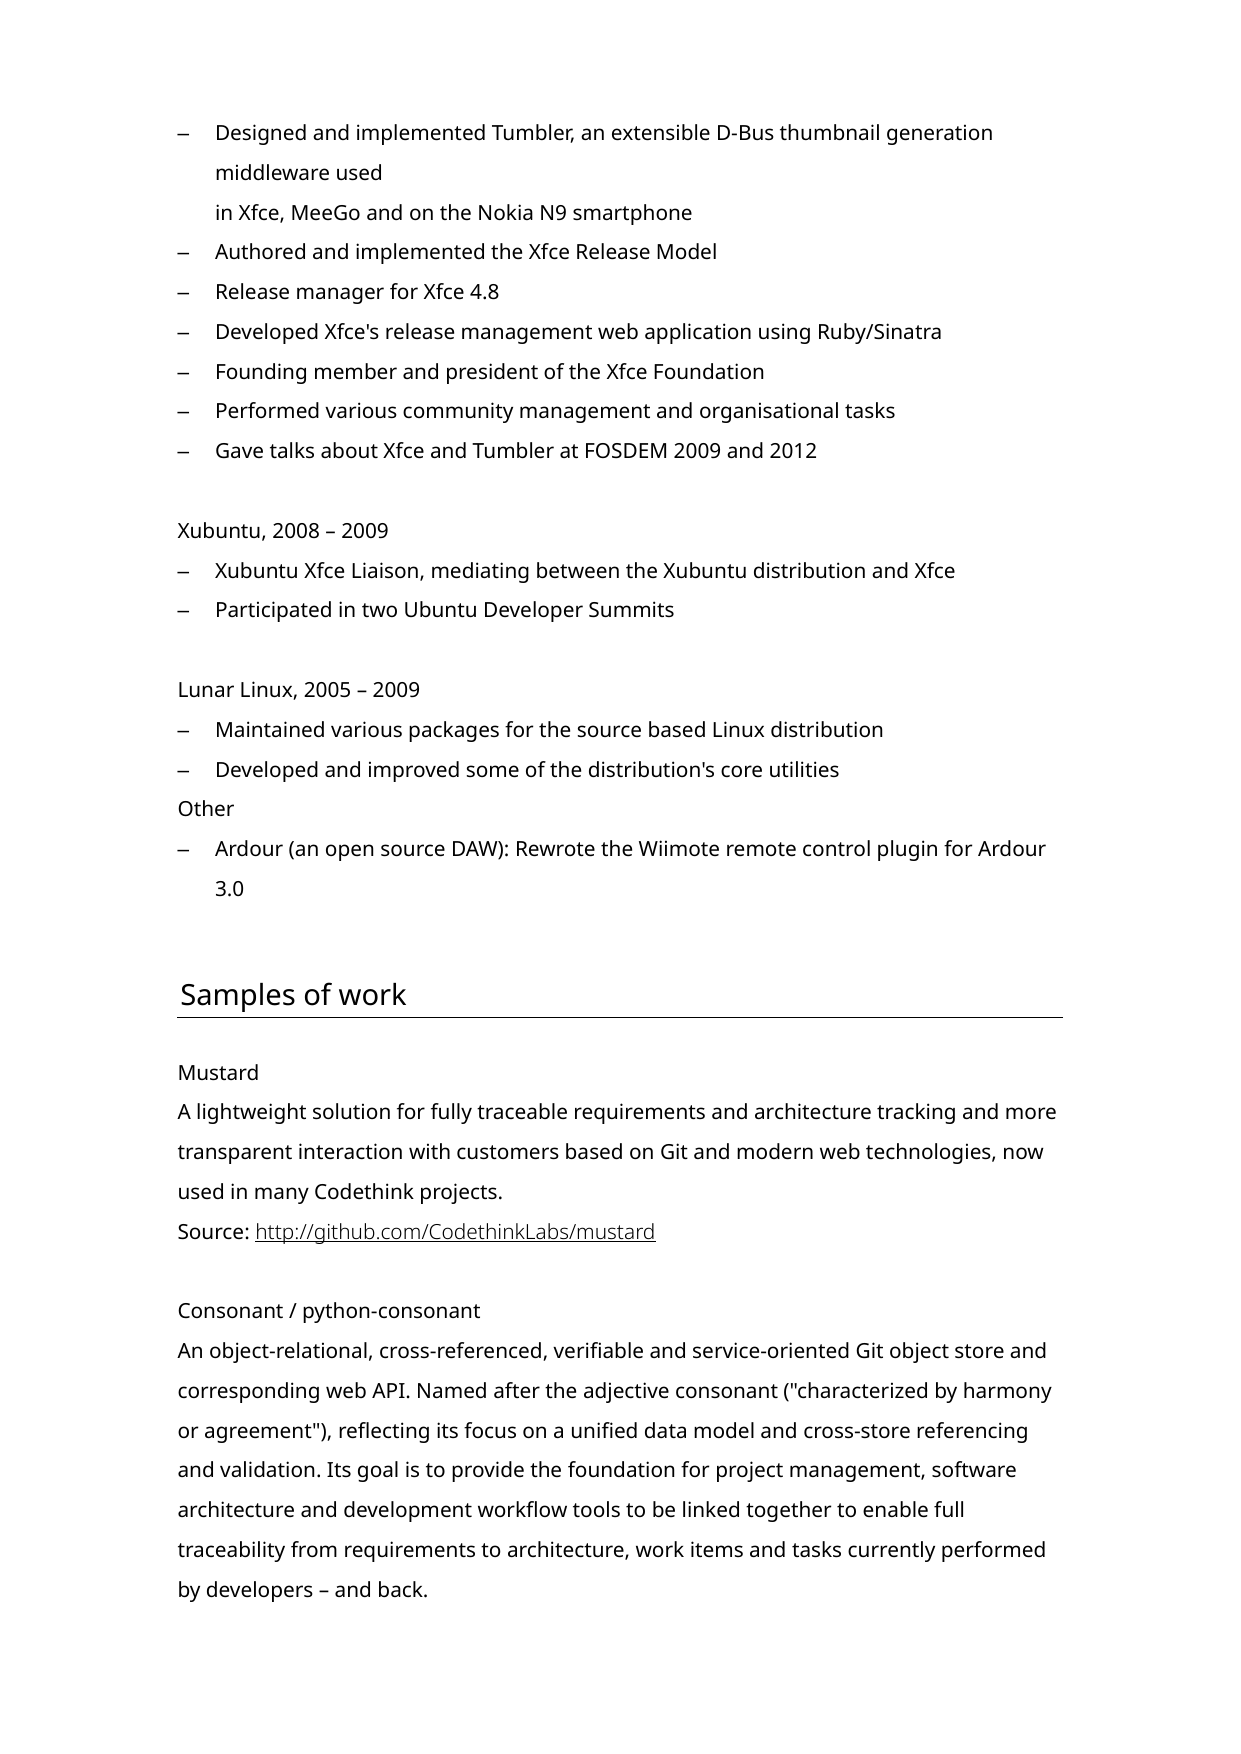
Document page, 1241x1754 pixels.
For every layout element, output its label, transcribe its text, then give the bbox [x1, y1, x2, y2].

subtitle Consonant / python-consonant [177, 1296, 1063, 1325]
list Gave talks about Xfce and Tumbler at FOSDEM 2009 and 2012 [177, 436, 1063, 465]
list Performed various community management and organisational tasks [177, 397, 1063, 425]
list Designed and implemented Tumbler, an extensible D-Bus thumbnail generation middleware used [177, 118, 1063, 186]
list Participated in two Ubuntu Developer Summits [177, 596, 1063, 624]
text Xubuntu, 2008 – 2009 [177, 516, 1063, 544]
text A lightweight solution for fully traceable requirements and architecture tracking and more transparent interaction with customers based on Git and modern web technologies, now used in many Codethink projects. [177, 1097, 1063, 1205]
list in Xfce, MeeGo and on the Nokia N9 smartphone [177, 198, 1063, 226]
list Authored and implemented the Xfce Release Model [177, 237, 1063, 266]
text Source: http://github.com/CodethinkLabs/mustard [177, 1217, 1063, 1245]
subtitle Mustard [177, 1058, 1063, 1086]
subtitle Samples of work [177, 971, 1063, 1017]
text Lunar Linux, 2005 – 2009 [177, 675, 1063, 704]
list Xubuntu Xfce Liaison, mediating between the Xubuntu distribution and Xfce [177, 556, 1063, 584]
list Maintained various packages for the source based Linux distribution [177, 715, 1063, 743]
list Release manager for Xfce 4.8 [177, 277, 1063, 306]
list Ardour (an open source DAW): Rewrote the Wiimote remote control plugin for Ardour 3.0 [177, 834, 1063, 903]
list Founding member and president of the Xfce Foundation [177, 357, 1063, 385]
list Developed Xfce's release management web application using Ruby/Sinatra [177, 317, 1063, 346]
subtitle Other [177, 794, 1063, 823]
list Developed and improved some of the distribution's core utilities [177, 755, 1063, 783]
text An object-relational, cross-referenced, verifiable and service-oriented Git object store and corresponding web API. Named after the adjective consonant ("characterized by harmony or agreement"), reflecting its focus on a unified data model and cross-store referencing and validation. Its goal is to provide the foundation for project management, software architecture and development workflow tools to be linked together to enable full traceability from requirements to architecture, work items and tasks currently performed by developers – and back. [177, 1336, 1063, 1603]
